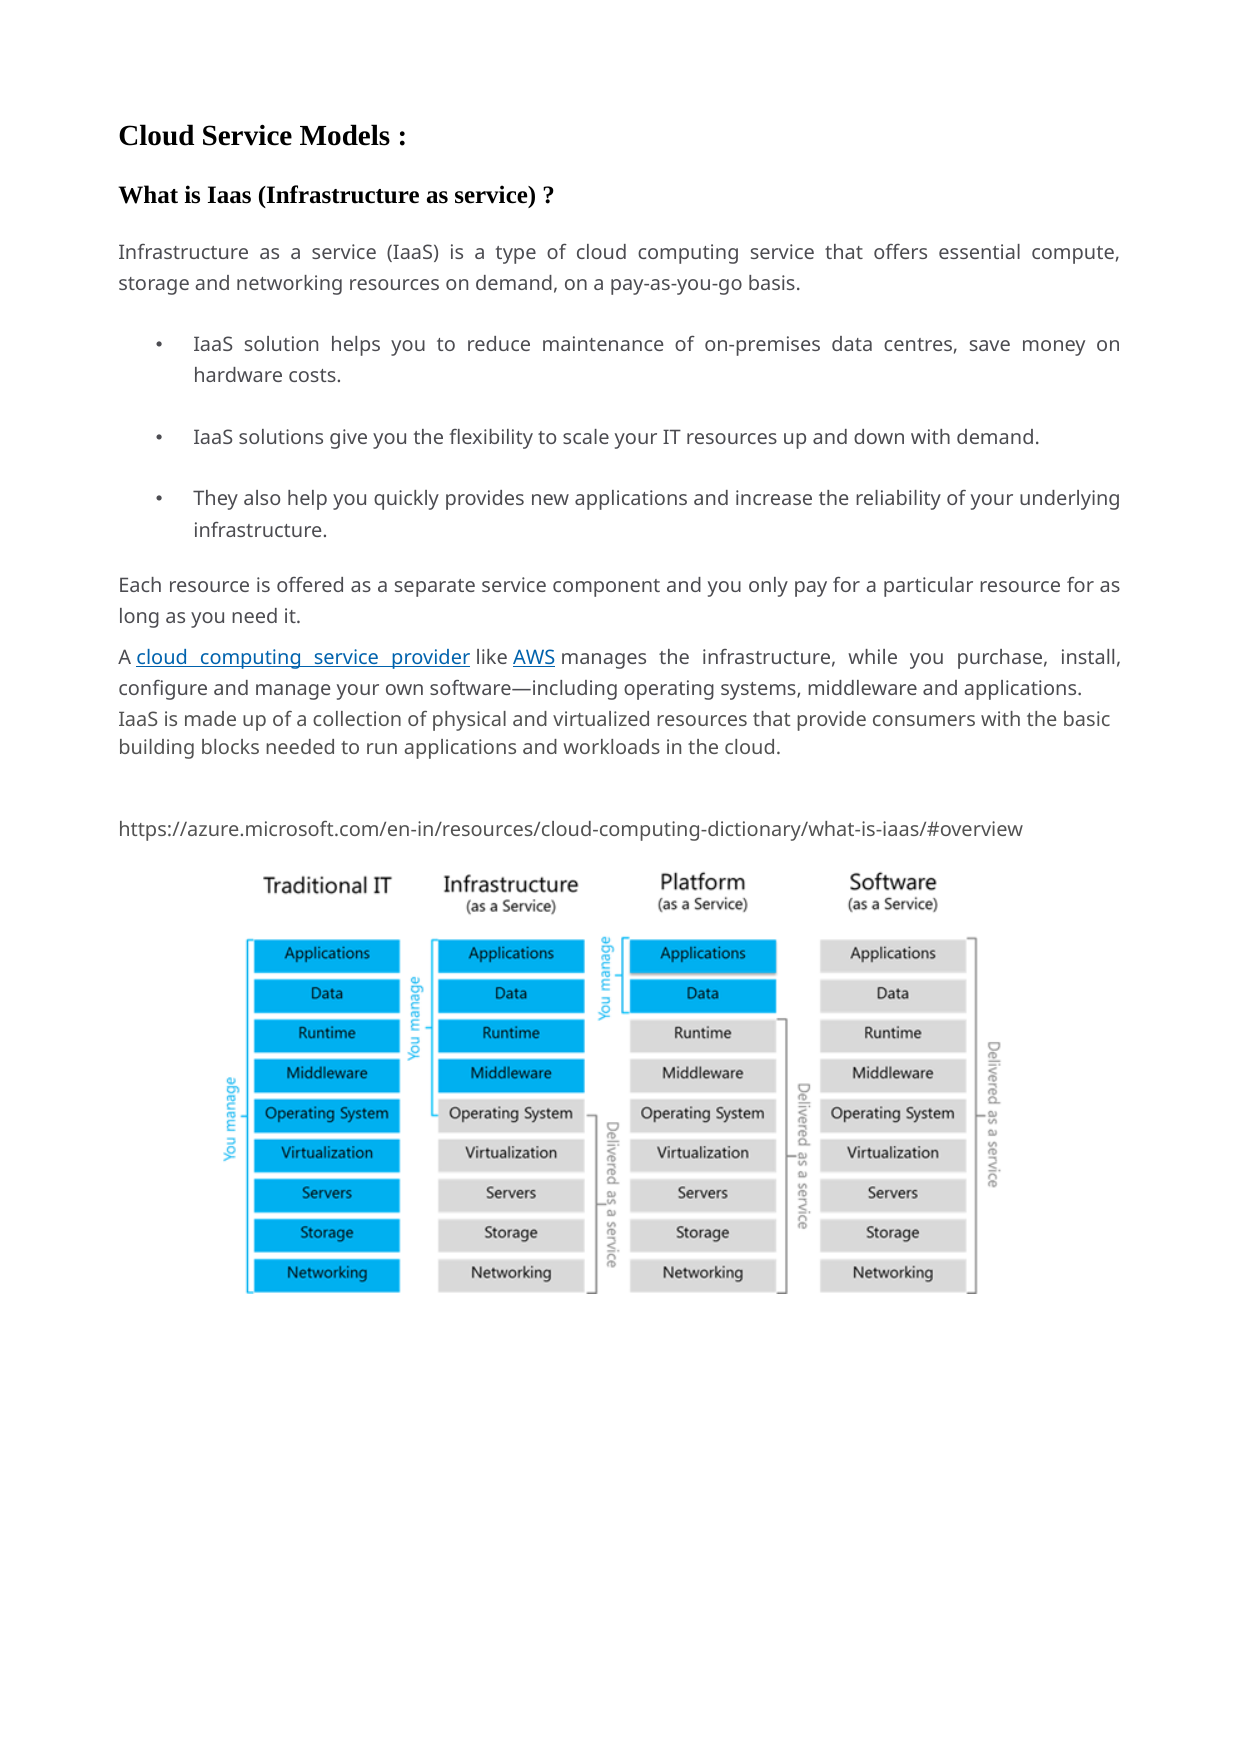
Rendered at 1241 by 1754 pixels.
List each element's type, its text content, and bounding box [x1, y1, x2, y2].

list IaaS solution helps you to reduce maintenance of on-premises data centres, save money on hardware costs. [156, 330, 1122, 389]
text A cloud computing service provider like AWS manages the infrastructure, while you purchase, install, configure and manage your own software—including operating systems, middleware and applications. [118, 643, 1122, 701]
text https://azure.microsoft.com/en-in/resources/cloud-computing-dictionary/what-is-iaas/#overview [118, 815, 1122, 1321]
text Each resource is offered as a separate service component and you only pay for a particular resource for as long as you need it. [118, 571, 1122, 630]
text IaaS is made up of a collection of physical and virtualized resources that provide consumers with the basic building blocks needed to run applications and workloads in the cloud. [118, 706, 1122, 760]
text What is Iaas (Infrastructure as service) ? [118, 180, 1122, 209]
text Infrastructure as a service (IaaS) is a type of cloud computing service that offers essential compute, storage and networking resources on demand, on a pay-as-you-go basis. [118, 238, 1122, 297]
text Cloud Service Models : [118, 118, 1122, 152]
picture [212, 858, 1013, 1294]
list IaaS solutions give you the flexibility to scale your IT resources up and down with demand. [156, 423, 1122, 450]
list They also help you quickly provides new applications and increase the reliability of your underlying infrastructure. [156, 484, 1122, 543]
